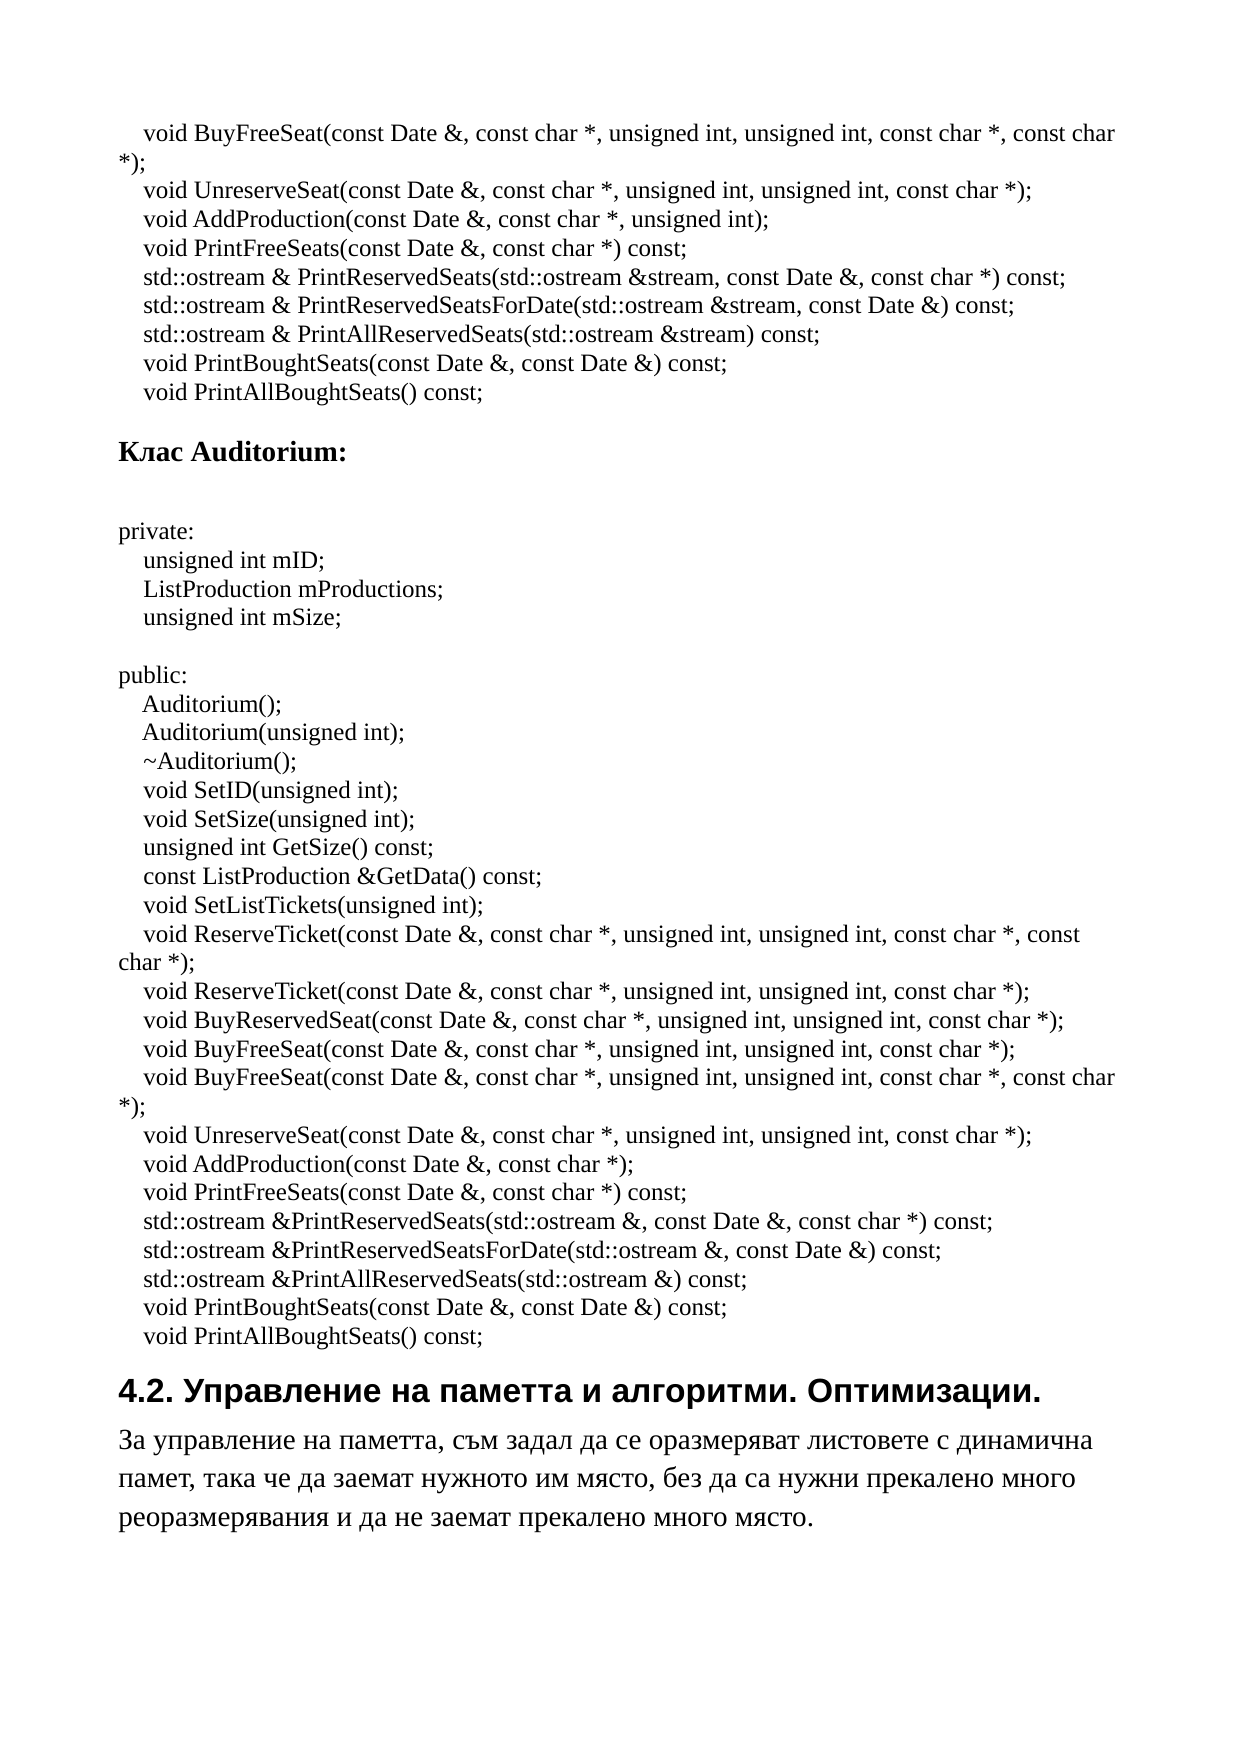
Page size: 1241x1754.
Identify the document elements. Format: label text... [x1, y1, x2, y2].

text void SetListTickets(unsigned int); [118, 890, 1122, 919]
subtitle 4.2. Управление на паметта и алгоритми. Оптимизации. [118, 1371, 1122, 1409]
text void PrintFreeSeats(const Date &, const char *) const; [118, 233, 1122, 262]
text void BuyFreeSeat(const Date &, const char *, unsigned int, unsigned int, const char *); [118, 1034, 1122, 1062]
text void UnreserveSeat(const Date &, const char *, unsigned int, unsigned int, const char *); [118, 1120, 1122, 1149]
text std::ostream &PrintAllReservedSeats(std::ostream &) const; [118, 1264, 1122, 1292]
text void ReserveTicket(const Date &, const char *, unsigned int, unsigned int, const char *); [118, 976, 1122, 1005]
text void AddProduction(const Date &, const char *); [118, 1149, 1122, 1177]
text ListProduction mProductions; [118, 574, 1122, 602]
text unsigned int mID; [118, 545, 1122, 574]
text Auditorium(); [118, 689, 1122, 717]
text void BuyReservedSeat(const Date &, const char *, unsigned int, unsigned int, const char *); [118, 1005, 1122, 1034]
text unsigned int mSize; [118, 602, 1122, 631]
text unsigned int GetSize() const; [118, 832, 1122, 861]
text void AddProduction(const Date &, const char *, unsigned int); [118, 204, 1122, 233]
text void SetSize(unsigned int); [118, 804, 1122, 832]
text ~Auditorium(); [118, 746, 1122, 775]
text const ListProduction &GetData() const; [118, 861, 1122, 890]
text std::ostream &PrintReservedSeatsForDate(std::ostream &, const Date &) const; [118, 1235, 1122, 1264]
text void BuyFreeSeat(const Date &, const char *, unsigned int, unsigned int, const char *, const char *); [118, 118, 1122, 176]
text std::ostream & PrintReservedSeats(std::ostream &stream, const Date &, const char *) const; [118, 262, 1122, 291]
text Клас Auditorium: [118, 434, 1122, 468]
text void PrintBoughtSeats(const Date &, const Date &) const; [118, 348, 1122, 377]
text За управление на паметта, съм задал да се оразмеряват листовете с динамична памет, така че да заемат нужното им място, без да са нужни прекалено много реоразмерявания и да не заемат прекалено много място. [118, 1422, 1122, 1533]
text void PrintFreeSeats(const Date &, const char *) const; [118, 1177, 1122, 1206]
text void UnreserveSeat(const Date &, const char *, unsigned int, unsigned int, const char *); [118, 176, 1122, 204]
text std::ostream & PrintReservedSeatsForDate(std::ostream &stream, const Date &) const; [118, 291, 1122, 319]
text void PrintBoughtSeats(const Date &, const Date &) const; [118, 1292, 1122, 1321]
text std::ostream & PrintAllReservedSeats(std::ostream &stream) const; [118, 319, 1122, 348]
text void PrintAllBoughtSeats() const; [118, 377, 1122, 406]
text void BuyFreeSeat(const Date &, const char *, unsigned int, unsigned int, const char *, const char *); [118, 1062, 1122, 1120]
text public: [118, 660, 1122, 689]
text void PrintAllBoughtSeats() const; [118, 1321, 1122, 1350]
text std::ostream &PrintReservedSeats(std::ostream &, const Date &, const char *) const; [118, 1206, 1122, 1235]
text Auditorium(unsigned int); [118, 717, 1122, 746]
text void SetID(unsigned int); [118, 775, 1122, 804]
text private: [118, 516, 1122, 545]
text void ReserveTicket(const Date &, const char *, unsigned int, unsigned int, const char *, const char *); [118, 919, 1122, 976]
